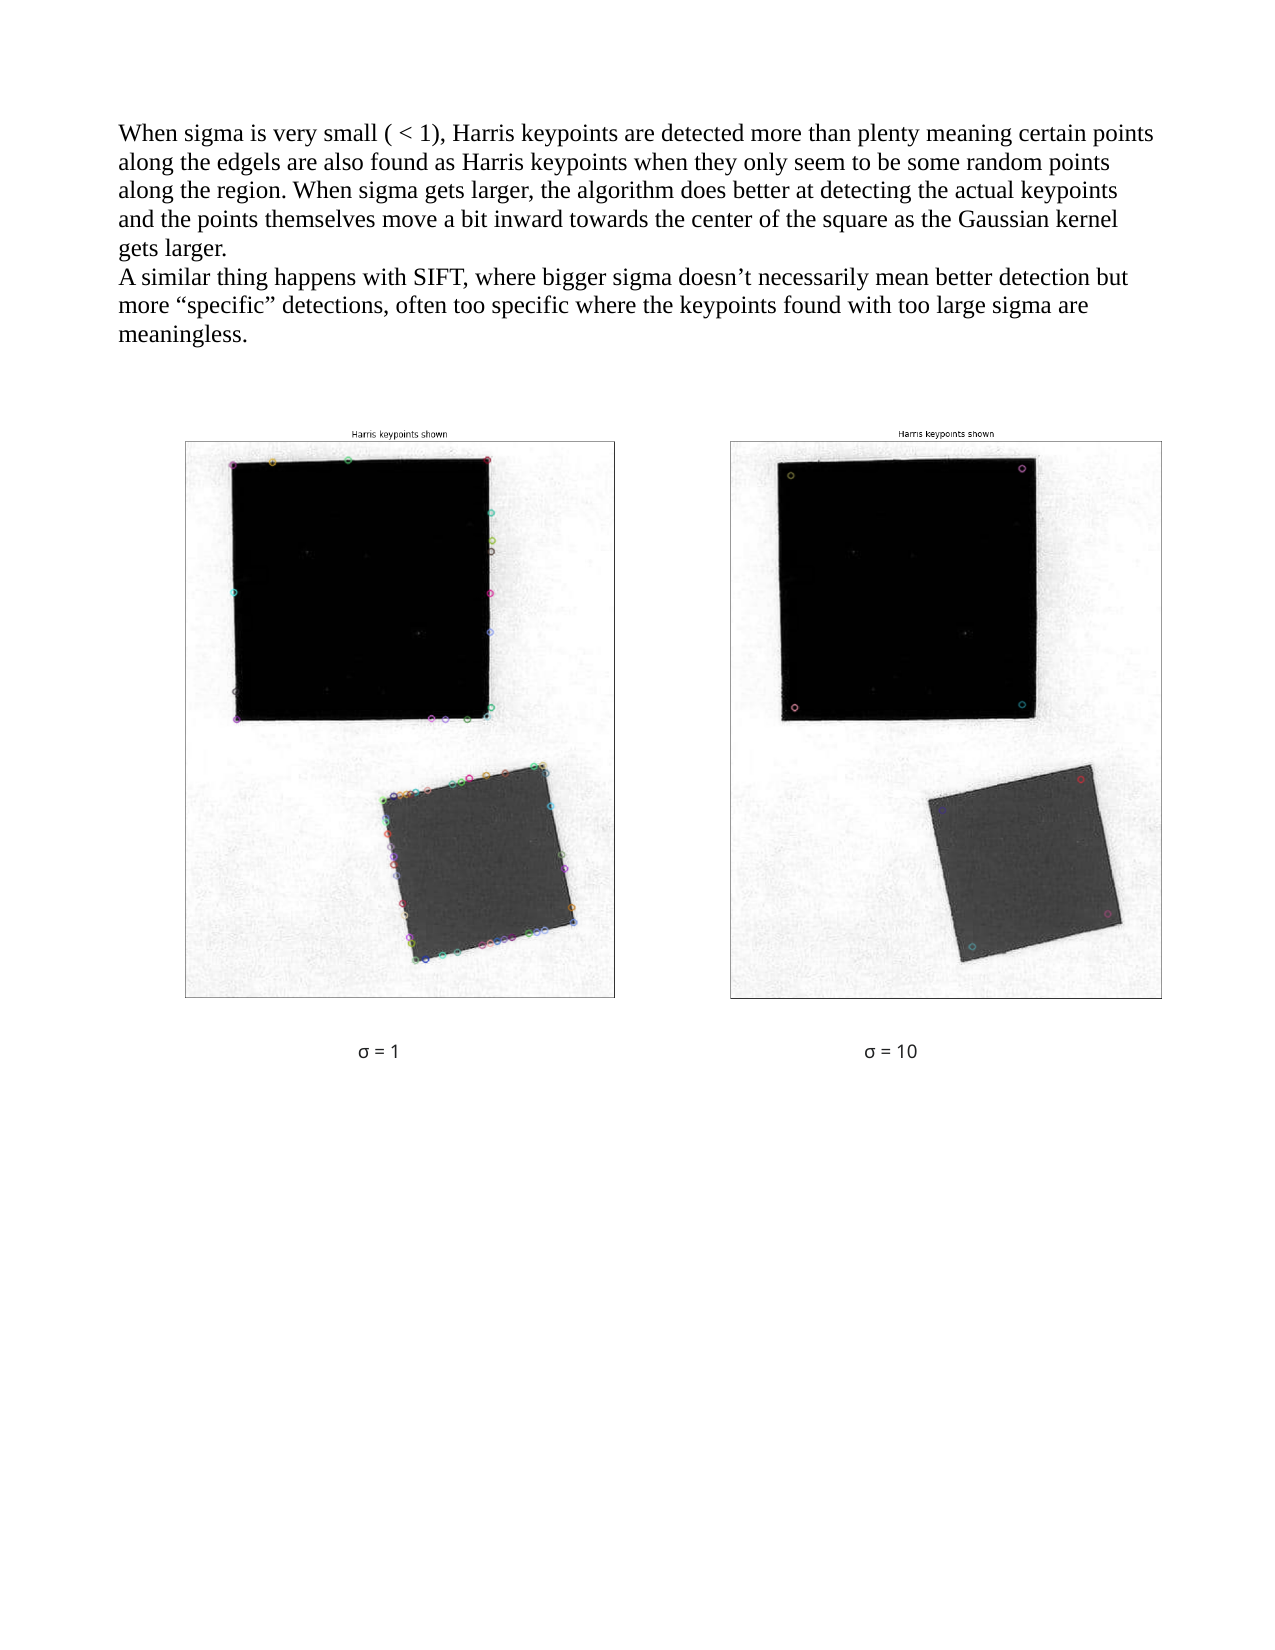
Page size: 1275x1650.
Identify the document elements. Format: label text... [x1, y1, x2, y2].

text σ = 1 σ = 10 [118, 1038, 1157, 1064]
text When sigma is very small ( < 1), Harris keypoints are detected more than plenty meaning certain points along the edgels are also found as Harris keypoints when they only seem to be some random points along the region. When sigma gets larger, the algorithm does better at detecting the actual keypoints and the points themselves move a bit inward towards the center of the square as the Gaussian kernel gets larger. [118, 118, 1157, 262]
picture [720, 431, 1179, 1006]
text A similar thing happens with SIFT, where bigger sigma doesn’t necessarily mean better detection but more “specific” detections, often too specific where the keypoints found with too large sigma are meaningless. [118, 262, 1157, 348]
picture [168, 421, 633, 1019]
